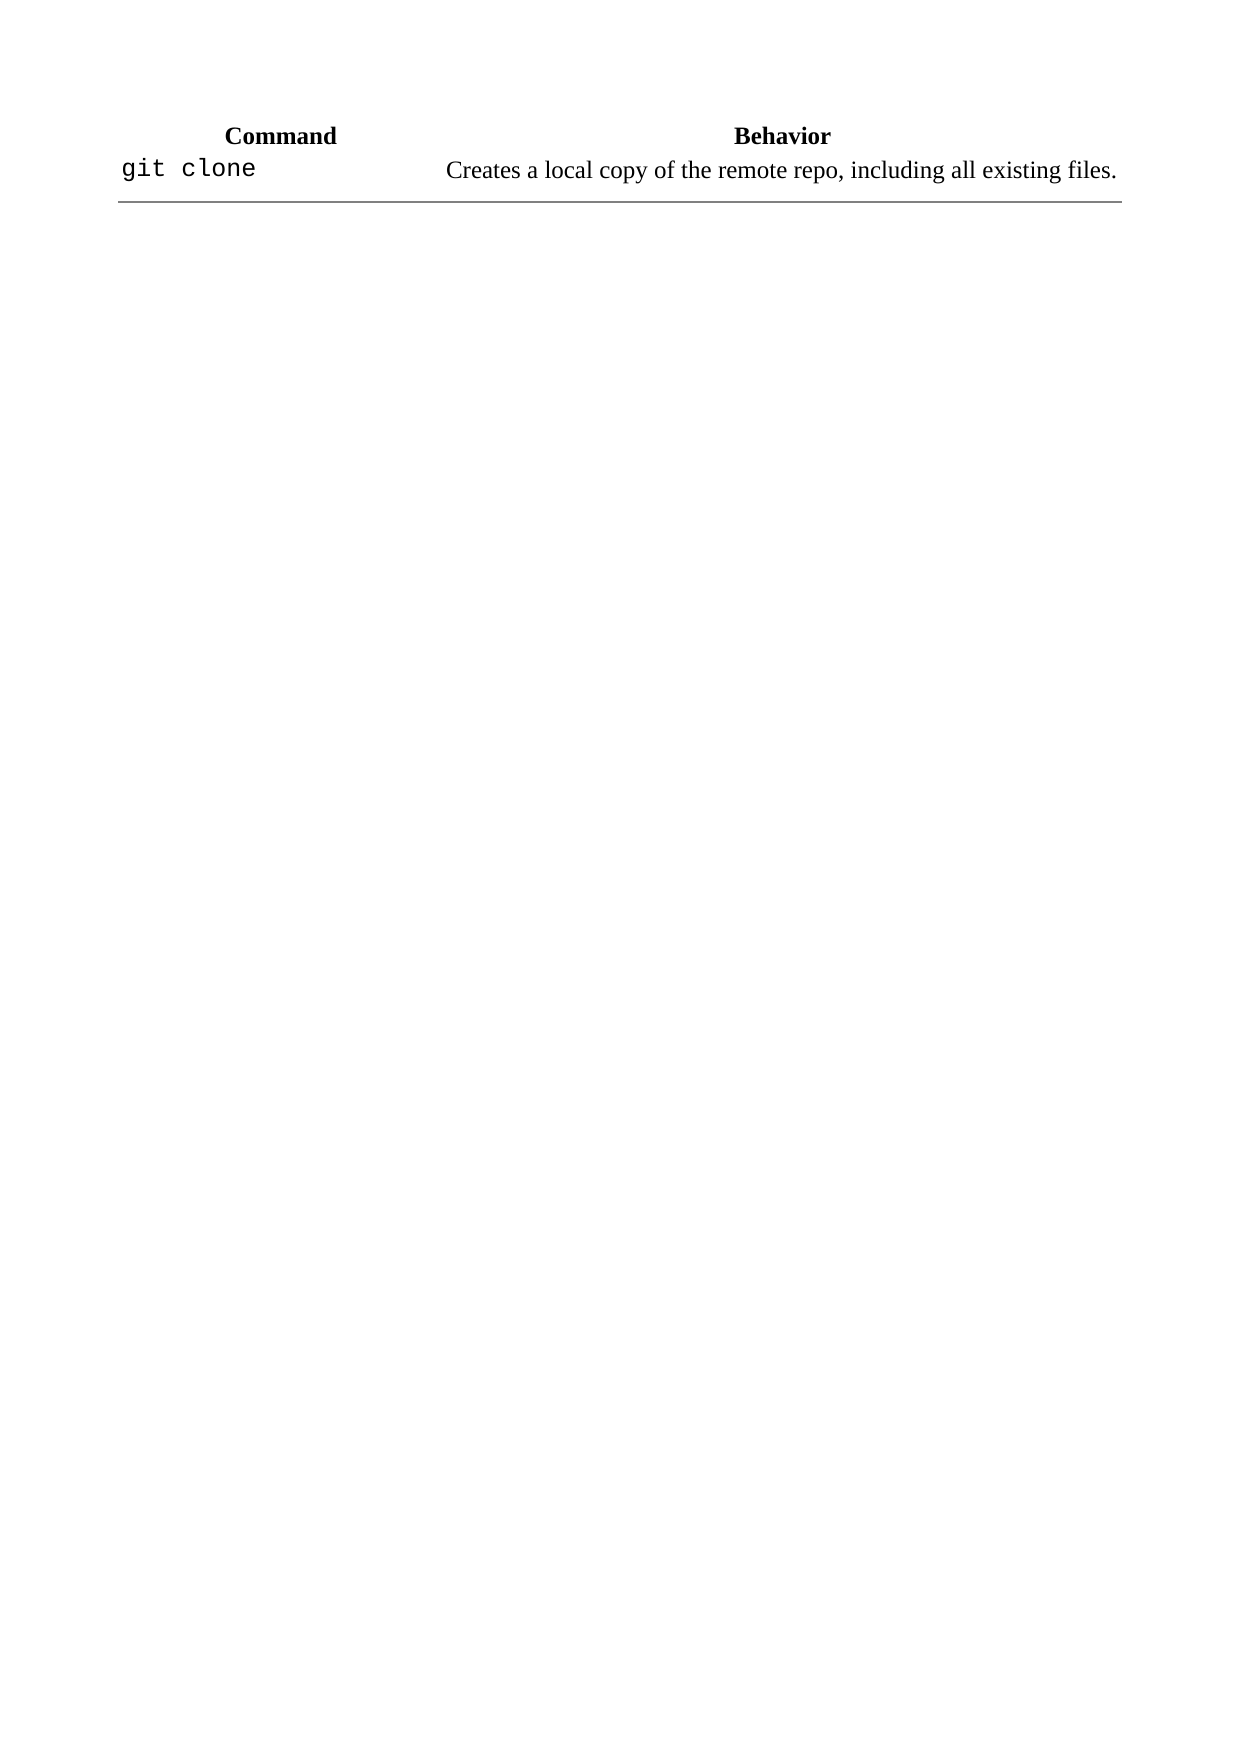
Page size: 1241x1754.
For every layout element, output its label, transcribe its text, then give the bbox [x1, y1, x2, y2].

table_header Command [118, 118, 443, 153]
table_header Behavior [443, 118, 1122, 153]
table_cell git clone [118, 153, 443, 187]
table_cell Creates a local copy of the remote repo, including all existing files. [443, 153, 1122, 187]
